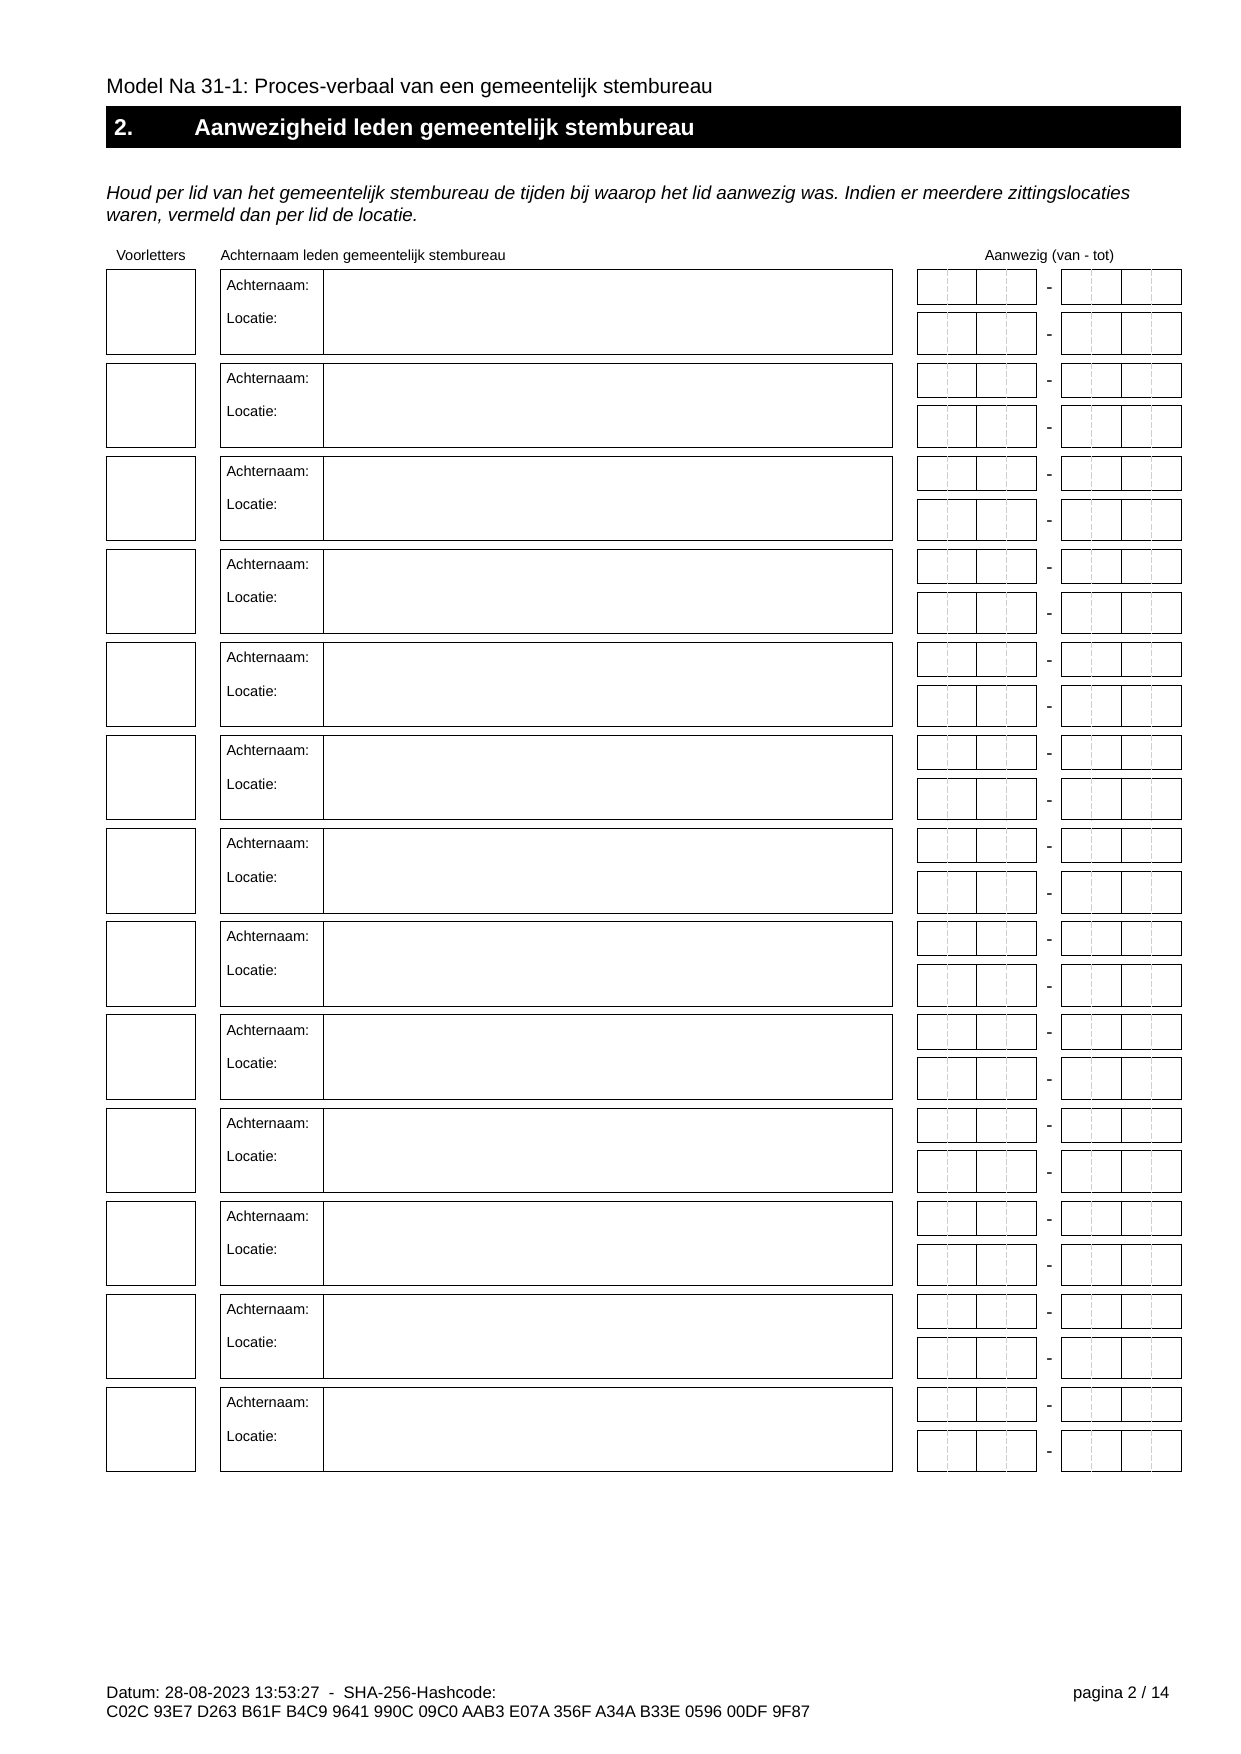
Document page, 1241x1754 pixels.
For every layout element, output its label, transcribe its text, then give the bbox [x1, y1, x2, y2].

table_cell [893, 549, 917, 633]
table_cell - [1037, 828, 1061, 862]
table_cell [1007, 364, 1036, 397]
table_cell [1062, 313, 1091, 354]
table_cell - [1037, 549, 1061, 583]
table_cell [324, 829, 892, 912]
table_cell [324, 1202, 892, 1285]
table_cell [1151, 313, 1181, 354]
table_cell [1062, 593, 1091, 633]
table_cell [1007, 270, 1036, 303]
table_cell [1151, 457, 1181, 490]
table_cell [947, 550, 976, 583]
table_cell [1151, 1295, 1181, 1328]
table_header [892, 247, 917, 269]
table_cell [1151, 364, 1181, 397]
table_cell [107, 1388, 195, 1471]
table_cell [977, 829, 1007, 862]
table_cell - [917, 490, 1182, 498]
table_cell [947, 736, 976, 769]
table_cell [1122, 1388, 1151, 1421]
table_cell - [1037, 1150, 1061, 1192]
table_cell [107, 922, 195, 1006]
table_cell [918, 736, 947, 769]
table_cell [893, 1294, 917, 1378]
table_cell - [917, 1235, 1182, 1243]
table_cell - [917, 1049, 1182, 1057]
table_cell [1151, 1151, 1181, 1192]
table_cell [977, 1202, 1007, 1235]
table_cell [1122, 1151, 1151, 1192]
table_header Voorletters [106, 247, 196, 269]
table_cell - [1037, 1387, 1061, 1421]
table_cell [1122, 1295, 1151, 1328]
table_cell [1151, 1245, 1181, 1285]
table_cell [106, 447, 1182, 456]
table_cell [106, 1192, 1182, 1201]
table_cell [947, 1338, 976, 1378]
table_cell [947, 1015, 976, 1048]
table_cell [918, 1338, 947, 1378]
table_cell [977, 736, 1007, 769]
table_cell [947, 872, 976, 912]
table_cell Achternaam: Locatie: [221, 364, 323, 447]
table_cell [918, 457, 947, 490]
table_cell [918, 593, 947, 633]
table_cell [1007, 643, 1036, 676]
table_cell [1062, 779, 1091, 819]
table_cell [1062, 1058, 1091, 1099]
table_cell [947, 643, 976, 676]
table_cell - [1037, 685, 1061, 726]
table_cell [918, 500, 947, 540]
table_cell - [917, 862, 1182, 871]
table_cell [893, 269, 917, 354]
table_cell [1007, 457, 1036, 490]
table_cell [1007, 779, 1036, 819]
table_cell [947, 1245, 976, 1285]
table_cell [1007, 736, 1036, 769]
table_cell [947, 829, 976, 862]
table_cell [196, 1014, 220, 1099]
table_cell [918, 1109, 947, 1142]
table_cell [1062, 1431, 1091, 1471]
table_cell [918, 550, 947, 583]
table_cell [107, 643, 195, 726]
table_cell [977, 1388, 1007, 1421]
table_cell [1151, 779, 1181, 819]
table_cell [1091, 1015, 1121, 1048]
table_cell [1062, 1245, 1091, 1285]
table_cell - [917, 1142, 1182, 1150]
table_cell - [917, 676, 1182, 685]
table_cell [1007, 1338, 1036, 1378]
table_cell Achternaam: Locatie: [221, 270, 323, 354]
table_cell [977, 1109, 1007, 1142]
table_cell [947, 1431, 976, 1471]
table_cell [1062, 1015, 1091, 1048]
table_cell [1151, 736, 1181, 769]
table_cell [1007, 965, 1036, 1006]
table_cell [1122, 1338, 1151, 1378]
table_cell [947, 1295, 976, 1328]
table_cell [1151, 1058, 1181, 1099]
table_cell [918, 1015, 947, 1048]
table_cell [107, 736, 195, 819]
table_cell - [1037, 312, 1061, 354]
table_cell [1151, 922, 1181, 955]
table_cell [1007, 1109, 1036, 1142]
table_cell [977, 500, 1007, 540]
table_cell [324, 1388, 892, 1471]
table_cell [1091, 922, 1121, 955]
table_cell [1091, 500, 1121, 540]
table_cell [918, 922, 947, 955]
table_cell - [1037, 269, 1061, 303]
table_cell [1062, 686, 1091, 726]
table_cell [977, 593, 1007, 633]
table_cell - [1037, 964, 1061, 1006]
table_cell [324, 1015, 892, 1099]
table_cell [324, 457, 892, 540]
table_cell [1151, 643, 1181, 676]
table_cell [893, 921, 917, 1006]
table_cell [947, 500, 976, 540]
table_cell [107, 550, 195, 633]
table_cell - [917, 1421, 1182, 1430]
table_cell [1062, 922, 1091, 955]
table_cell [918, 1245, 947, 1285]
table_cell [1062, 872, 1091, 912]
table_cell [1122, 1058, 1151, 1099]
table_cell - [1037, 778, 1061, 819]
table_cell [1122, 686, 1151, 726]
table_cell [893, 1108, 917, 1192]
table_cell [1091, 643, 1121, 676]
table_cell [1122, 1109, 1151, 1142]
table_cell [1122, 1202, 1151, 1235]
table_cell [1122, 965, 1151, 1006]
table_cell [324, 643, 892, 726]
table_cell [947, 1058, 976, 1099]
table_cell [106, 1378, 1182, 1387]
table_cell [1007, 550, 1036, 583]
table_cell [918, 1151, 947, 1192]
table_cell [1007, 500, 1036, 540]
table_cell [196, 1108, 220, 1192]
table_cell [918, 313, 947, 354]
table_cell [106, 1471, 1182, 1480]
table_cell [1122, 500, 1151, 540]
table_cell [1007, 1431, 1036, 1471]
table_cell - [1037, 405, 1061, 447]
table_cell [947, 364, 976, 397]
table_cell [893, 1387, 917, 1471]
table_cell [947, 593, 976, 633]
table_cell [977, 364, 1007, 397]
table_cell [324, 550, 892, 633]
table_cell [1151, 1109, 1181, 1142]
table_cell [1091, 1245, 1121, 1285]
table_cell [1091, 1151, 1121, 1192]
table_cell [1122, 364, 1151, 397]
table_cell [977, 872, 1007, 912]
table_cell - [1037, 499, 1061, 540]
table_cell [106, 913, 1182, 921]
table_cell [1091, 1431, 1121, 1471]
table_cell [977, 1431, 1007, 1471]
table_cell [977, 313, 1007, 354]
table_cell [918, 965, 947, 1006]
table_cell [1091, 550, 1121, 583]
table_cell Achternaam: Locatie: [221, 829, 323, 912]
table_cell [918, 1058, 947, 1099]
table_cell [1151, 686, 1181, 726]
table_cell - [1037, 735, 1061, 769]
table_cell [1151, 1431, 1181, 1471]
table_cell [1062, 550, 1091, 583]
table_cell [1007, 686, 1036, 726]
table_cell [1091, 1388, 1121, 1421]
table_cell [977, 270, 1007, 303]
table_cell [196, 642, 220, 726]
table_cell [1062, 1202, 1091, 1235]
table_cell [893, 735, 917, 819]
table_cell [106, 1006, 1182, 1014]
table_cell [1151, 270, 1181, 303]
table_cell [1062, 829, 1091, 862]
table_cell [947, 406, 976, 447]
table_cell [918, 1431, 947, 1471]
table_cell Achternaam: Locatie: [221, 1109, 323, 1192]
table_cell [1122, 1015, 1151, 1048]
table_cell - [1037, 1430, 1061, 1471]
table_cell [1007, 829, 1036, 862]
table_cell - [1037, 642, 1061, 676]
table_cell [1007, 1295, 1036, 1328]
table_cell [918, 779, 947, 819]
table_cell [1091, 872, 1121, 912]
table_cell [1091, 779, 1121, 819]
table_cell [1122, 457, 1151, 490]
table_cell [947, 779, 976, 819]
table_header Aanwezig (van - tot) [917, 247, 1182, 269]
table_cell - [917, 769, 1182, 778]
table_cell [324, 1109, 892, 1192]
table_cell [196, 549, 220, 633]
table_cell [977, 1295, 1007, 1328]
table_cell [977, 457, 1007, 490]
table_cell [1151, 500, 1181, 540]
table_cell [196, 1387, 220, 1471]
table_cell - [1037, 363, 1061, 397]
table_cell Achternaam: Locatie: [221, 1202, 323, 1285]
table_cell [918, 829, 947, 862]
table_cell [107, 1295, 195, 1378]
table_cell - [1037, 1014, 1061, 1048]
table_cell [1151, 829, 1181, 862]
table_cell [977, 1151, 1007, 1192]
table_cell [918, 1202, 947, 1235]
table_cell [1062, 1151, 1091, 1192]
table_cell [1007, 872, 1036, 912]
table_cell [1062, 1388, 1091, 1421]
table_cell [1122, 872, 1151, 912]
table_cell [977, 686, 1007, 726]
table_cell [1062, 406, 1091, 447]
table_cell [196, 269, 220, 354]
table_cell [1122, 313, 1151, 354]
table_cell [1151, 406, 1181, 447]
table_cell [893, 642, 917, 726]
table_cell Achternaam: Locatie: [221, 922, 323, 1006]
table_cell [977, 922, 1007, 955]
table_cell Achternaam: Locatie: [221, 1015, 323, 1099]
table_cell [1091, 829, 1121, 862]
table_cell [1122, 270, 1151, 303]
table_cell [1062, 736, 1091, 769]
table_cell [1062, 1338, 1091, 1378]
table_cell [1062, 1109, 1091, 1142]
text Houd per lid van het gemeentelijk stembureau de tijden bij waarop het lid aanwezig was. Indien er meerdere zittingslocaties waren, vermeld dan per lid de locatie. [106, 182, 1181, 225]
table_cell [893, 1014, 917, 1099]
table_cell - [917, 304, 1182, 312]
table_cell [1091, 686, 1121, 726]
table_cell [1151, 593, 1181, 633]
table_header [196, 247, 220, 269]
table_cell [107, 1109, 195, 1192]
table_cell [1062, 643, 1091, 676]
table_cell [107, 1202, 195, 1285]
table_cell [1151, 1388, 1181, 1421]
table_cell [196, 456, 220, 540]
table_cell [106, 726, 1182, 735]
table_cell [918, 1388, 947, 1421]
table_cell [947, 457, 976, 490]
table_cell [1151, 1338, 1181, 1378]
table_cell [918, 872, 947, 912]
table_cell [918, 406, 947, 447]
table_cell [1122, 643, 1151, 676]
table_cell [918, 686, 947, 726]
table_cell [1007, 406, 1036, 447]
table_cell Achternaam: Locatie: [221, 1295, 323, 1378]
table_cell Achternaam: Locatie: [221, 550, 323, 633]
table_cell [977, 1015, 1007, 1048]
table_cell [1007, 1245, 1036, 1285]
table_cell - [1037, 1337, 1061, 1378]
table_cell [1122, 736, 1151, 769]
table_cell - [917, 955, 1182, 964]
table_cell [977, 550, 1007, 583]
table_cell [1091, 1109, 1121, 1142]
table_cell [1122, 922, 1151, 955]
table_cell [918, 270, 947, 303]
table_cell [893, 1201, 917, 1285]
table_cell [1007, 313, 1036, 354]
table_cell [1091, 364, 1121, 397]
table_cell [324, 922, 892, 1006]
table_cell [893, 363, 917, 447]
table_cell [106, 354, 1182, 362]
table_cell [324, 736, 892, 819]
table_cell Achternaam: Locatie: [221, 1388, 323, 1471]
subtitle Aanwezigheid leden gemeentelijk stembureau [111, 111, 1177, 143]
table_cell [893, 828, 917, 912]
table_cell [947, 1109, 976, 1142]
table_cell [1062, 270, 1091, 303]
table_cell [1062, 500, 1091, 540]
table_cell [1091, 965, 1121, 1006]
table_cell [106, 540, 1182, 549]
table_cell [1091, 270, 1121, 303]
table_cell [977, 643, 1007, 676]
table_cell [1151, 1202, 1181, 1235]
table_cell - [917, 397, 1182, 405]
table_cell [107, 1015, 195, 1099]
table_cell [324, 364, 892, 447]
table_cell - [1037, 456, 1061, 490]
table_cell [1007, 1151, 1036, 1192]
table_cell - [1037, 592, 1061, 633]
table_cell [1151, 965, 1181, 1006]
table_cell [947, 965, 976, 1006]
table_cell [1062, 965, 1091, 1006]
table_cell [1122, 1431, 1151, 1471]
table_cell [1122, 779, 1151, 819]
table_cell - [1037, 1057, 1061, 1099]
table_cell [977, 779, 1007, 819]
table_cell [1062, 1295, 1091, 1328]
table_cell [1122, 829, 1151, 862]
table_cell [106, 1099, 1182, 1107]
table_cell [107, 457, 195, 540]
table_cell [1151, 550, 1181, 583]
table_cell [1091, 1338, 1121, 1378]
table_cell - [1037, 871, 1061, 912]
table_cell [947, 1202, 976, 1235]
table_cell [1062, 364, 1091, 397]
table_cell [1007, 1058, 1036, 1099]
table_cell - [1037, 1294, 1061, 1328]
table_cell [947, 922, 976, 955]
table_cell [918, 1295, 947, 1328]
table_cell - [1037, 1244, 1061, 1285]
table_cell [1007, 1202, 1036, 1235]
table_cell [1122, 593, 1151, 633]
table_cell [1091, 1058, 1121, 1099]
table_cell [196, 735, 220, 819]
table_cell [1007, 593, 1036, 633]
table_cell [1091, 593, 1121, 633]
table_cell Achternaam: Locatie: [221, 457, 323, 540]
table_cell - [917, 583, 1182, 592]
table_cell [196, 828, 220, 912]
table_cell [947, 1388, 976, 1421]
table_cell [947, 686, 976, 726]
table_cell [1091, 457, 1121, 490]
table_cell [324, 270, 892, 354]
table_cell [893, 456, 917, 540]
table_cell [1091, 1295, 1121, 1328]
table_cell [977, 965, 1007, 1006]
table_cell [107, 364, 195, 447]
table_cell [107, 829, 195, 912]
table_cell [324, 1295, 892, 1378]
table_header Achternaam leden gemeentelijk stembureau [220, 247, 892, 269]
table_cell [1122, 406, 1151, 447]
table_cell [1091, 313, 1121, 354]
table_cell - [1037, 921, 1061, 955]
table_cell Achternaam: Locatie: [221, 736, 323, 819]
table_cell [196, 1201, 220, 1285]
table_cell [1091, 736, 1121, 769]
table_cell [1062, 457, 1091, 490]
table_cell [977, 1245, 1007, 1285]
table_cell [918, 364, 947, 397]
table_cell [977, 1338, 1007, 1378]
table_cell [977, 406, 1007, 447]
table_cell - [1037, 1201, 1061, 1235]
table_cell [1007, 1388, 1036, 1421]
table_cell [947, 1151, 976, 1192]
table_cell [1007, 922, 1036, 955]
table_cell [918, 643, 947, 676]
table_cell [1151, 872, 1181, 912]
table_cell [1122, 1245, 1151, 1285]
table_cell [196, 363, 220, 447]
table_cell Achternaam: Locatie: [221, 643, 323, 726]
table_cell [106, 1285, 1182, 1294]
table_cell [196, 921, 220, 1006]
table_cell - [1037, 1108, 1061, 1142]
table_cell [107, 270, 195, 354]
table_cell [106, 633, 1182, 642]
table_cell [1007, 1015, 1036, 1048]
table_cell [196, 1294, 220, 1378]
table_cell [106, 819, 1182, 828]
table_cell [947, 270, 976, 303]
table_cell [1091, 406, 1121, 447]
table_cell [947, 313, 976, 354]
table_cell - [917, 1328, 1182, 1337]
table_cell [977, 1058, 1007, 1099]
table_cell [1122, 550, 1151, 583]
table_cell [1091, 1202, 1121, 1235]
table_cell [1151, 1015, 1181, 1048]
